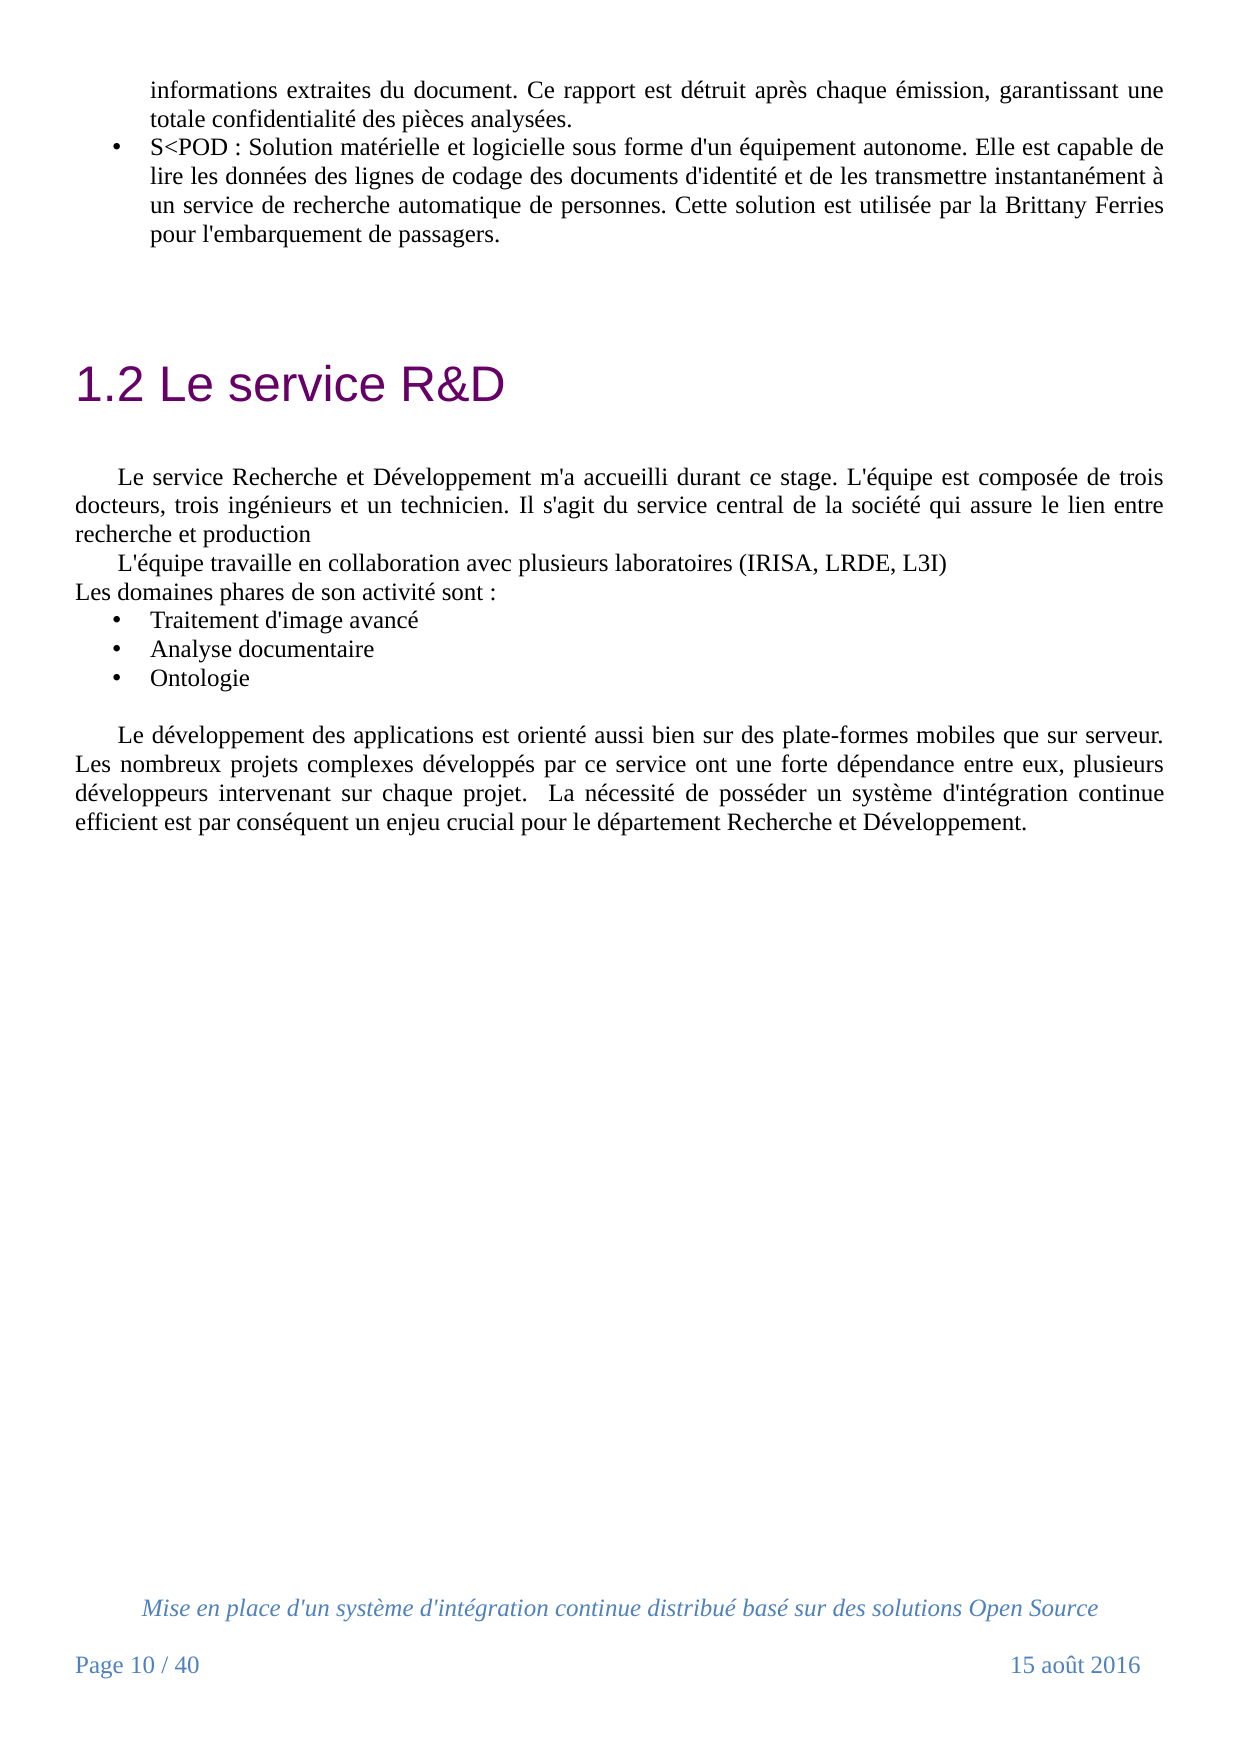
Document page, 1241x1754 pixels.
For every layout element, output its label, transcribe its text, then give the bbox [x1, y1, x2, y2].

list Ontologie [112, 663, 1165, 692]
text Le service Recherche et Développement m'a accueilli durant ce stage. L'équipe est composée de trois docteurs, trois ingénieurs et un technicien. Il s'agit du service central de la société qui assure le lien entre recherche et production [75, 462, 1165, 548]
text L'équipe travaille en collaboration avec plusieurs laboratoires (IRISA, LRDE, L3I) [75, 548, 1165, 577]
list Analyse documentaire [112, 634, 1165, 663]
list informations extraites du document. Ce rapport est détruit après chaque émission, garantissant une totale confidentialité des pièces analysées. [112, 75, 1165, 132]
text Les domaines phares de son activité sont : [75, 577, 1165, 605]
text Le développement des applications est orienté aussi bien sur des plate-formes mobiles que sur serveur. Les nombreux projets complexes développés par ce service ont une forte dépendance entre eux, plusieurs développeurs intervenant sur chaque projet. La nécessité de posséder un système d'intégration continue efficient est par conséquent un enjeu crucial pour le département Recherche et Développement. [75, 720, 1165, 835]
list Traitement d'image avancé [112, 605, 1165, 634]
subtitle Le service R&D [75, 354, 1165, 412]
list S<POD : Solution matérielle et logicielle sous forme d'un équipement autonome. Elle est capable de lire les données des lignes de codage des documents d'identité et de les transmettre instantanément à un service de recherche automatique de personnes. Cette solution est utilisée par la Brittany Ferries pour l'embarquement de passagers. [112, 132, 1165, 247]
